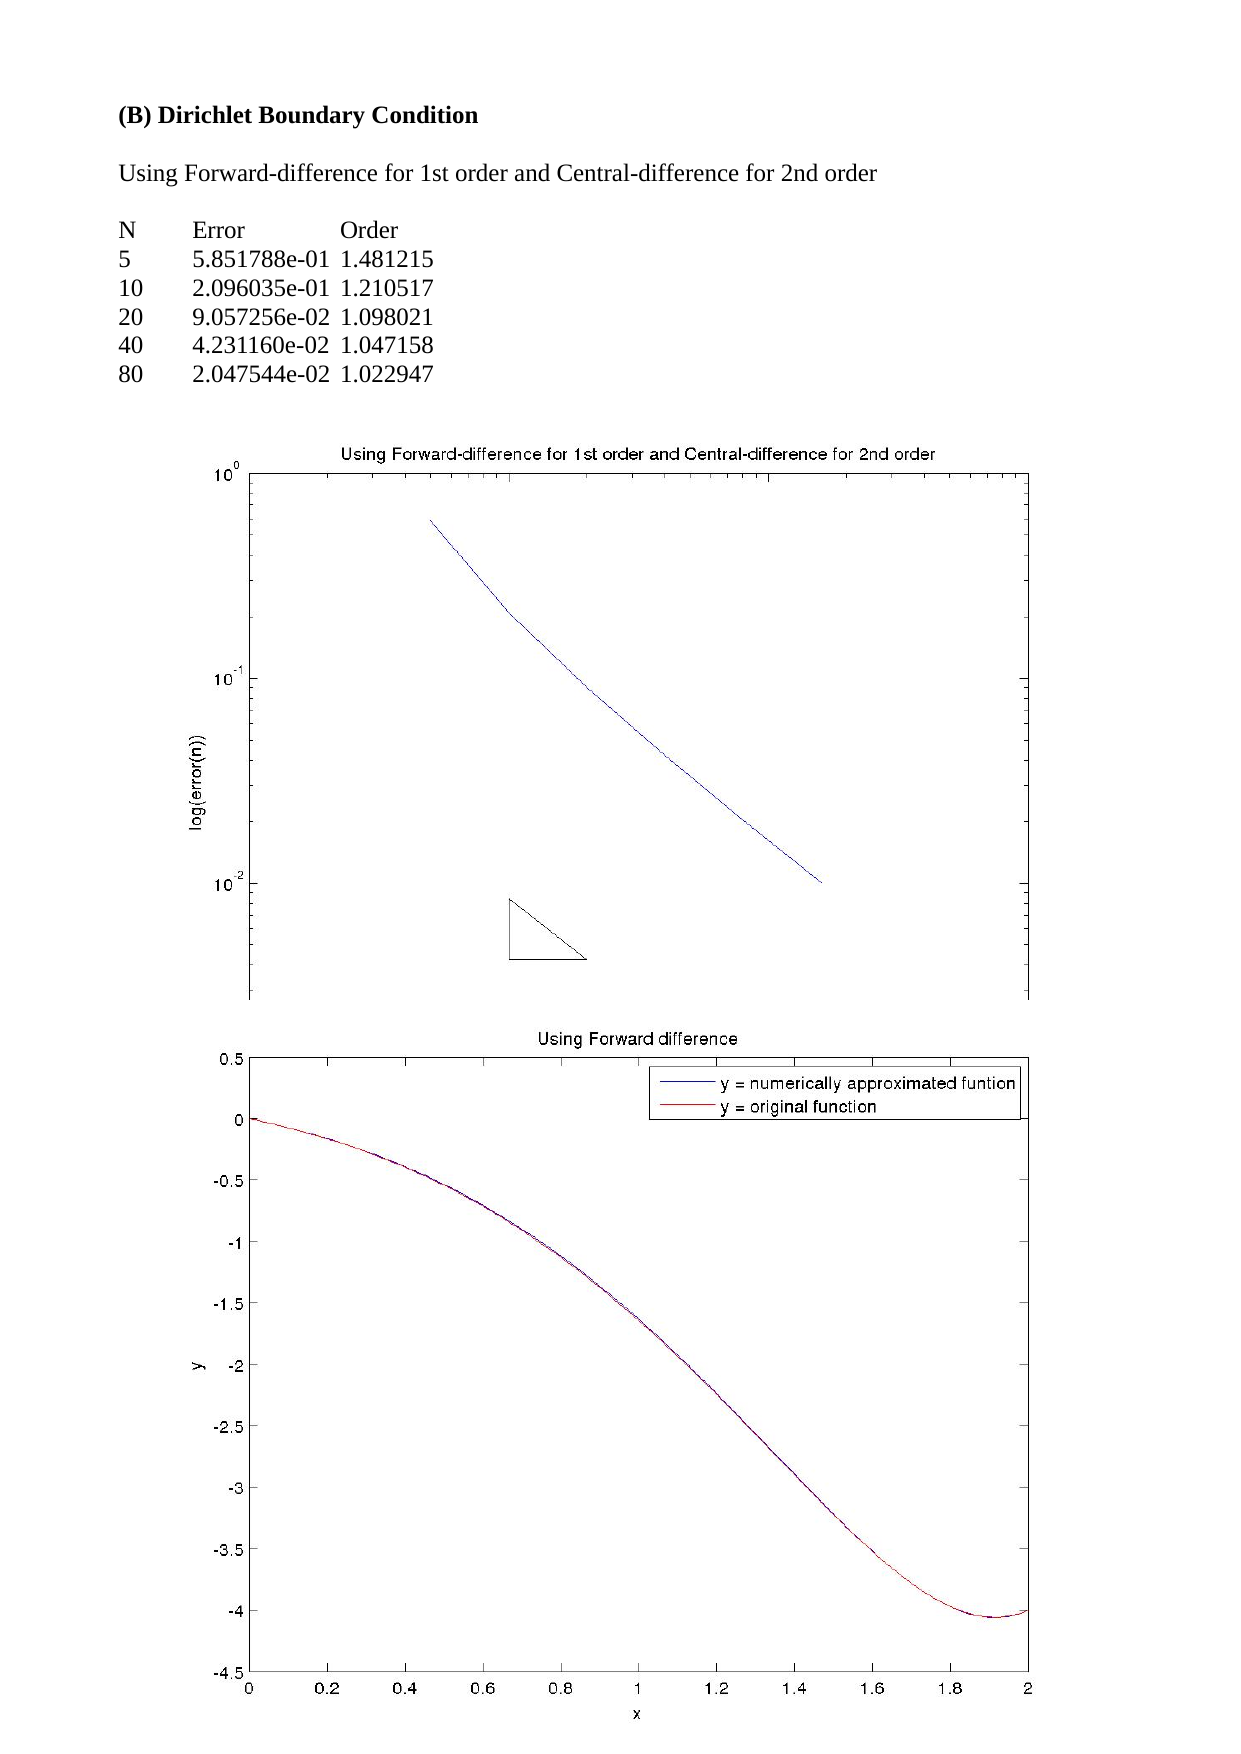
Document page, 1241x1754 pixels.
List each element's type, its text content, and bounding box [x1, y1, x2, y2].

text 40 4.231160e-02 1.047158 [118, 330, 1122, 359]
text 10 2.096035e-01 1.210517 [118, 273, 1122, 302]
text 80 2.047544e-02 1.022947 [118, 359, 1122, 388]
text 20 9.057256e-02 1.098021 [118, 302, 1122, 330]
picture [118, 416, 1123, 1754]
text Using Forward-difference for 1st order and Central-difference for 2nd order [118, 158, 1122, 187]
text 5 5.851788e-01 1.481215 [118, 244, 1122, 273]
text (B) Dirichlet Boundary Condition [118, 100, 1122, 129]
text N Error Order [118, 215, 1122, 244]
